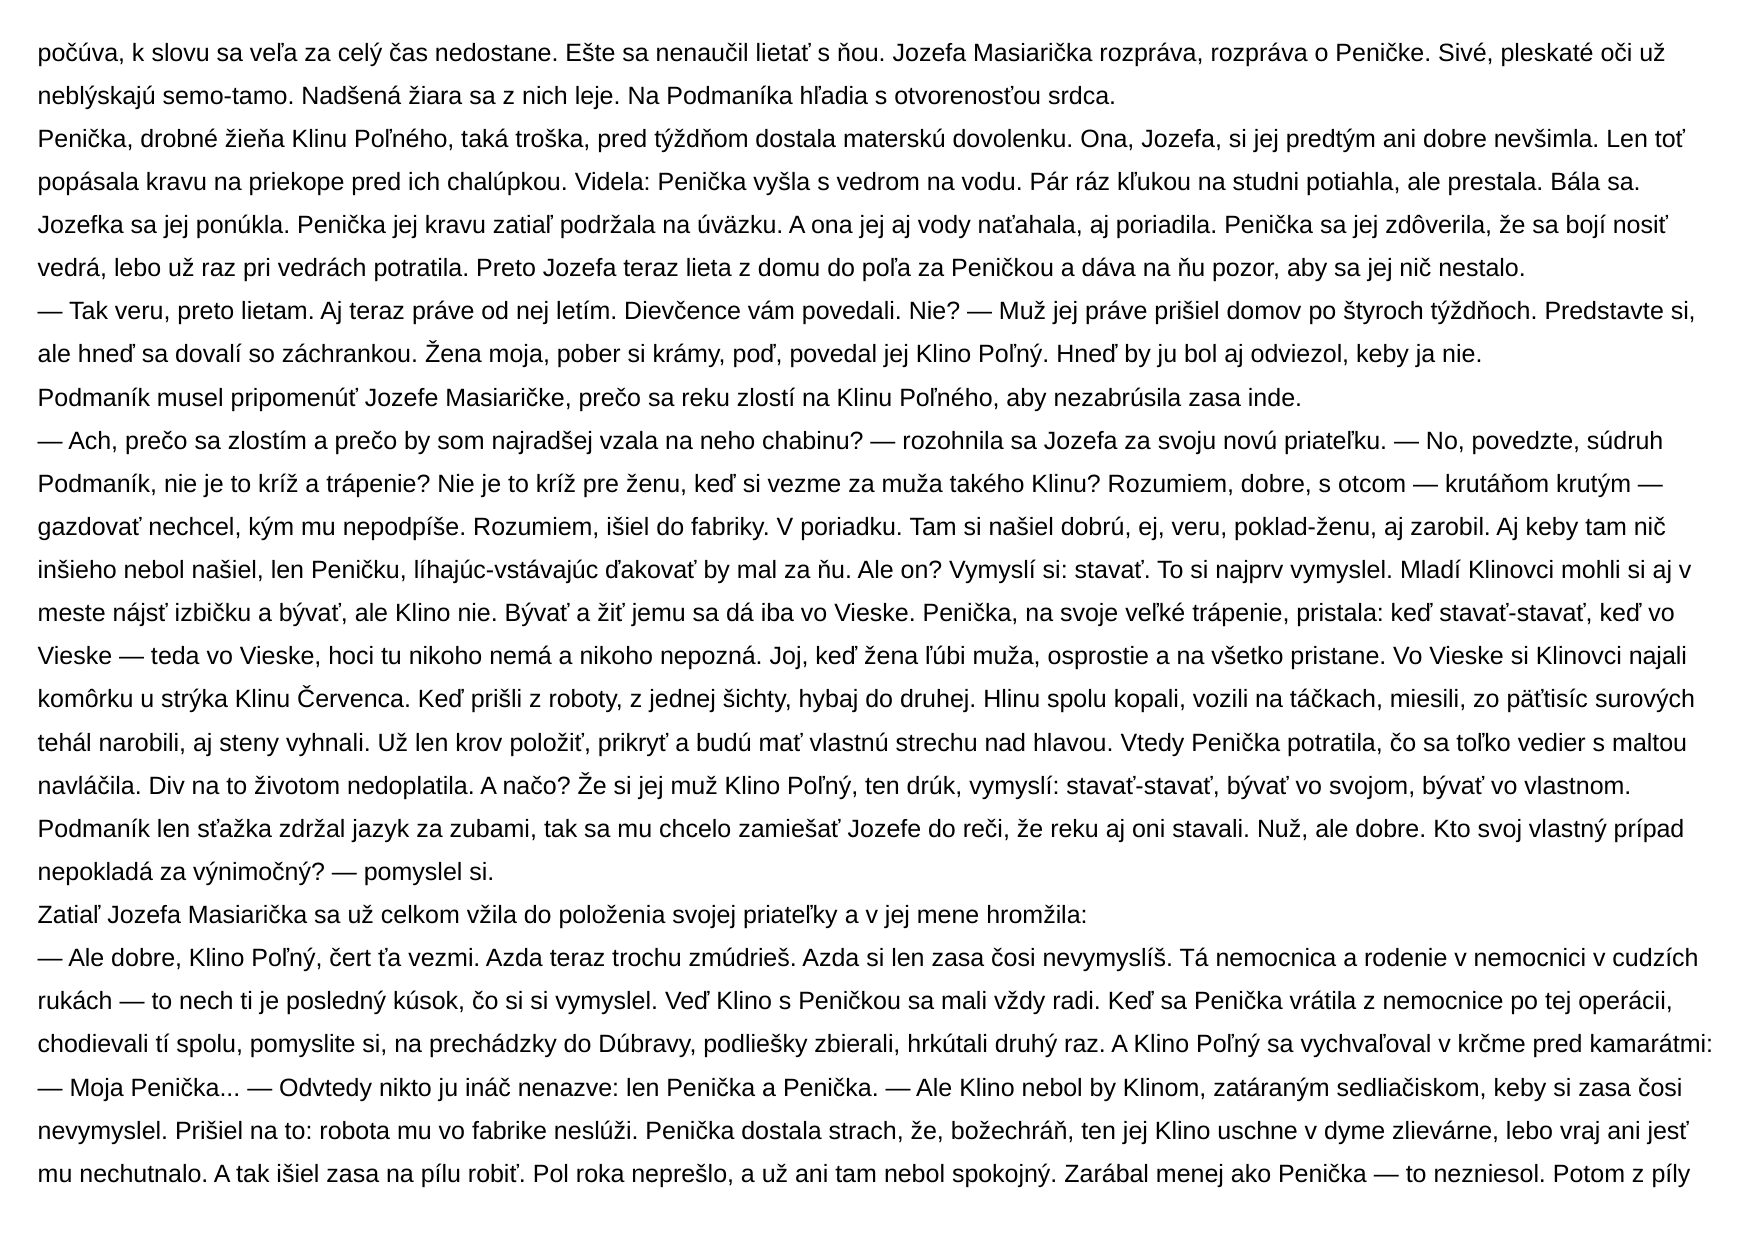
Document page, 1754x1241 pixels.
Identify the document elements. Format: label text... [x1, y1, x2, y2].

text Podmaník musel pripomenúť Jozefe Masiaričke, prečo sa reku zlostí na Klinu Poľného, aby nezabrúsila zasa inde. [37, 382, 1716, 411]
text počúva, k slovu sa veľa za celý čas nedostane. Ešte sa nenaučil lietať s ňou. Jozefa Masiarička rozpráva, rozpráva o Peničke. Sivé, pleskaté oči už neblýskajú semo-tamo. Nadšená žiara sa z nich leje. Na Podmaníka hľadia s otvorenosťou srdca. [37, 37, 1716, 109]
text — Tak veru, preto lietam. Aj teraz práve od nej letím. Dievčence vám povedali. Nie? — Muž jej práve prišiel domov po štyroch týždňoch. Predstavte si, ale hneď sa dovalí so záchrankou. Žena moja, pober si krámy, poď, povedal jej Klino Poľný. Hneď by ju bol aj odviezol, keby ja nie. [37, 296, 1716, 368]
text Zatiaľ Jozefa Masiarička sa už celkom vžila do položenia svojej priateľky a v jej mene hromžila: [37, 900, 1716, 929]
text — Ach, prečo sa zlostím a prečo by som najradšej vzala na neho chabinu? — rozohnila sa Jozefa za svoju novú priateľku. — No, povedzte, súdruh Podmaník, nie je to kríž a trápenie? Nie je to kríž pre ženu, keď si vezme za muža takého Klinu? Rozumiem, dobre, s otcom — krutáňom krutým — gazdovať nechcel, kým mu nepodpíše. Rozumiem, išiel do fabriky. V poriadku. Tam si našiel dobrú, ej, veru, poklad-ženu, aj zarobil. Aj keby tam nič inšieho nebol našiel, len Peničku, líhajúc-vstávajúc ďakovať by mal za ňu. Ale on? Vymyslí si: stavať. To si najprv vymyslel. Mladí Klinovci mohli si aj v meste nájsť izbičku a bývať, ale Klino nie. Bývať a žiť jemu sa dá iba vo Vieske. Penička, na svoje veľké trápenie, pristala: keď stavať-stavať, keď vo Vieske — teda vo Vieske, hoci tu nikoho nemá a nikoho nepozná. Joj, keď žena ľúbi muža, osprostie a na všetko pristane. Vo Vieske si Klinovci najali komôrku u strýka Klinu Červenca. Keď prišli z roboty, z jednej šichty, hybaj do druhej. Hlinu spolu kopali, vozili na táčkach, miesili, zo päťtisíc surových tehál narobili, aj steny vyhnali. Už len krov položiť, prikryť a budú mať vlastnú strechu nad hlavou. Vtedy Penička potratila, čo sa toľko vedier s maltou navláčila. Div na to životom nedoplatila. A načo? Že si jej muž Klino Poľný, ten drúk, vymyslí: stavať-stavať, bývať vo svojom, bývať vo vlastnom. [37, 426, 1716, 799]
text — Ale dobre, Klino Poľný, čert ťa vezmi. Azda teraz trochu zmúdrieš. Azda si len zasa čosi nevymyslíš. Tá nemocnica a rodenie v nemocnici v cudzích rukách — to nech ti je posledný kúsok, čo si si vymyslel. Veď Klino s Peničkou sa mali vždy radi. Keď sa Penička vrátila z nemocnice po tej operácii, chodievali tí spolu, pomyslite si, na prechádzky do Dúbravy, podliešky zbierali, hrkútali druhý raz. A Klino Poľný sa vychvaľoval v krčme pred kamarátmi: — Moja Penička... — Odvtedy nikto ju ináč nenazve: len Penička a Penička. — Ale Klino nebol by Klinom, zatáraným sedliačiskom, keby si zasa čosi nevymyslel. Prišiel na to: robota mu vo fabrike neslúži. Penička dostala strach, že, božechráň, ten jej Klino uschne v dyme zlievárne, lebo vraj ani jesť mu nechutnalo. A tak išiel zasa na pílu robiť. Pol roka neprešlo, a už ani tam nebol spokojný. Zarábal menej ako Penička — to nezniesol. Potom z píly [37, 943, 1716, 1187]
text Penička, drobné žieňa Klinu Poľného, taká troška, pred týždňom dostala materskú dovolenku. Ona, Jozefa, si jej predtým ani dobre nevšimla. Len toť popásala kravu na priekope pred ich chalúpkou. Videla: Penička vyšla s vedrom na vodu. Pár ráz kľukou na studni potiahla, ale prestala. Bála sa. Jozefka sa jej ponúkla. Penička jej kravu zatiaľ podržala na úväzku. A ona jej aj vody naťahala, aj poriadila. Penička sa jej zdôverila, že sa bojí nosiť vedrá, lebo už raz pri vedrách potratila. Preto Jozefa teraz lieta z domu do poľa za Peničkou a dáva na ňu pozor, aby sa jej nič nestalo. [37, 124, 1716, 282]
text Podmaník len sťažka zdržal jazyk za zubami, tak sa mu chcelo zamiešať Jozefe do reči, že reku aj oni stavali. Nuž, ale dobre. Kto svoj vlastný prípad nepokladá za výnimočný? — pomyslel si. [37, 814, 1716, 886]
